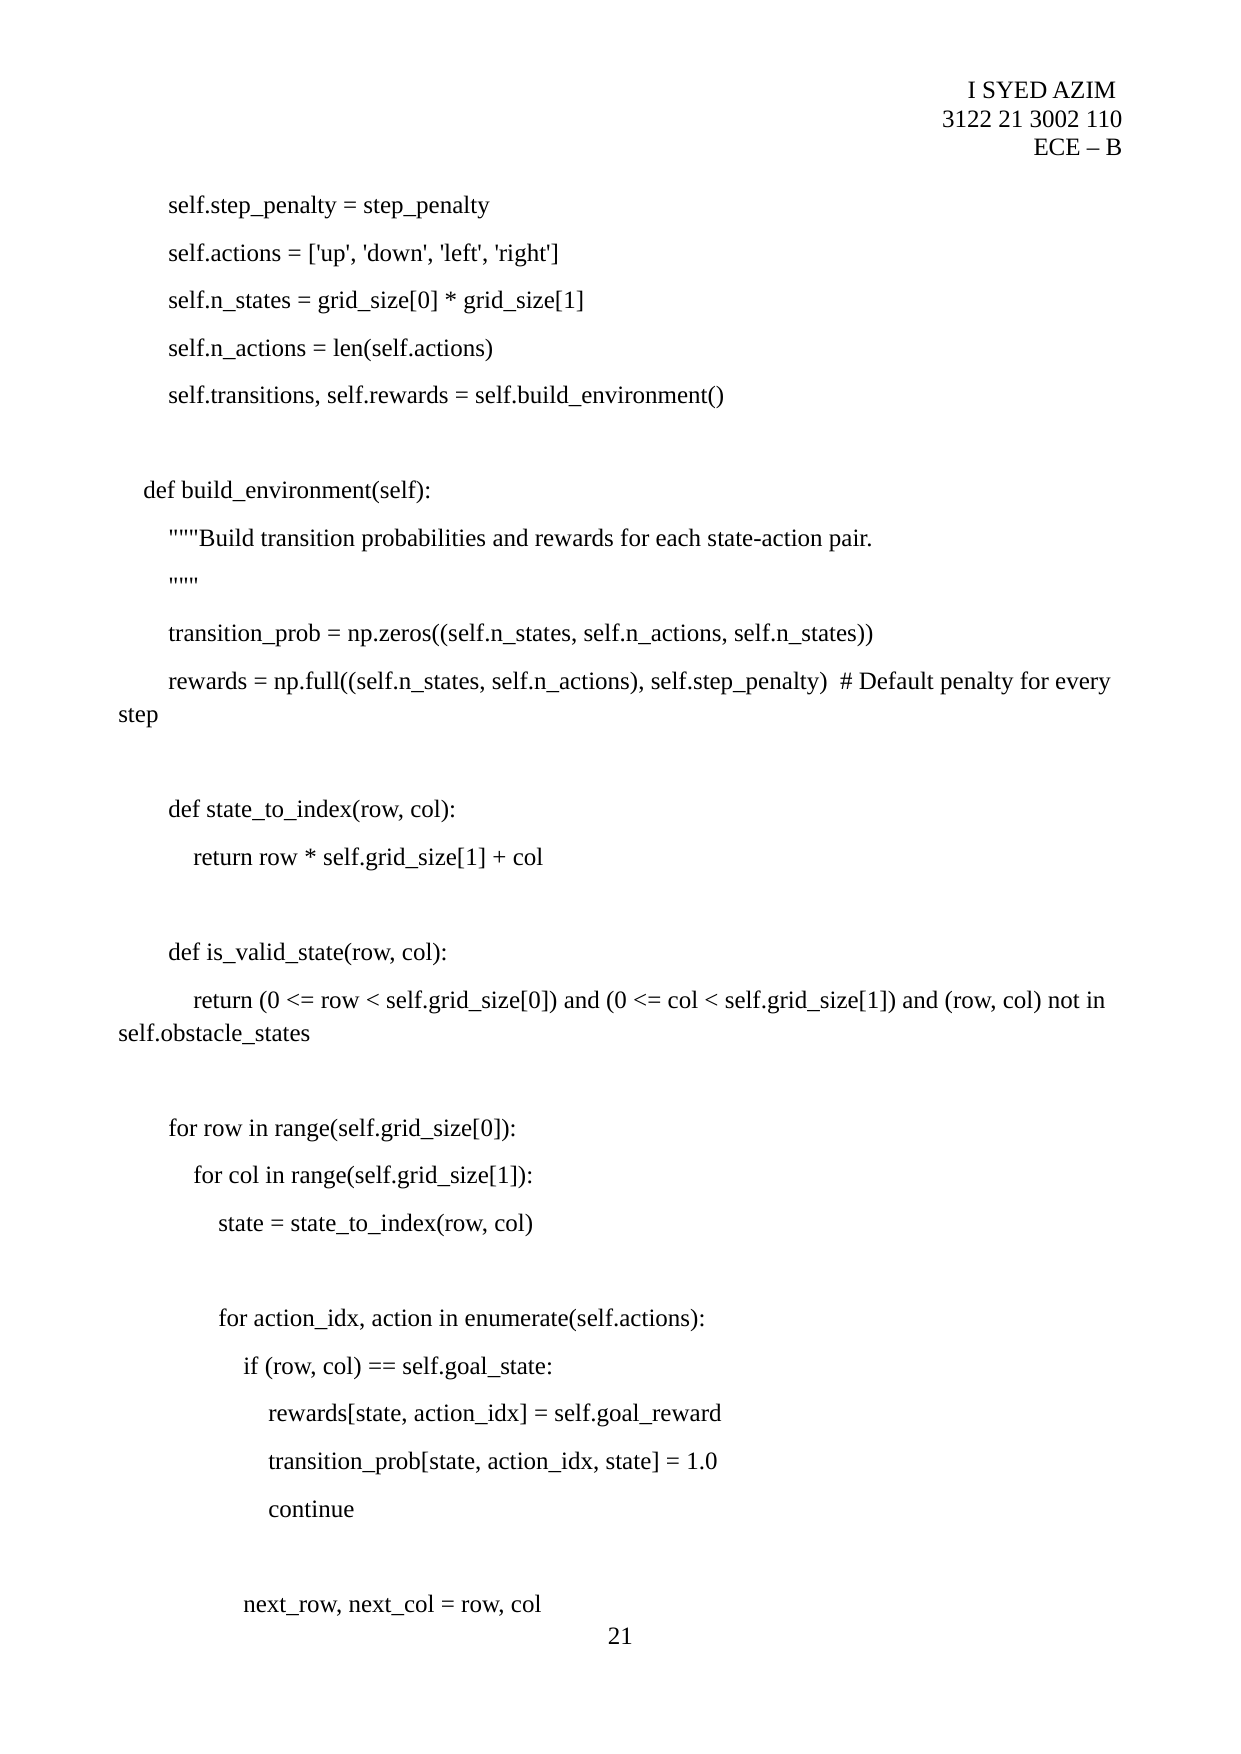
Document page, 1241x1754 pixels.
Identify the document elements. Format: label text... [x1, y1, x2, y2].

text self.transitions, self.rewards = self.build_environment() [118, 380, 1122, 409]
text transition_prob[state, action_idx, state] = 1.0 [118, 1446, 1122, 1475]
text transition_prob = np.zeros((self.n_states, self.n_actions, self.n_states)) [118, 618, 1122, 647]
text continue [118, 1494, 1122, 1522]
text """Build transition probabilities and rewards for each state-action pair. [118, 523, 1122, 552]
text self.step_penalty = step_penalty [118, 190, 1122, 219]
text return row * self.grid_size[1] + col [118, 842, 1122, 871]
text def state_to_index(row, col): [118, 794, 1122, 823]
text self.n_states = grid_size[0] * grid_size[1] [118, 285, 1122, 314]
text """ [118, 571, 1122, 599]
text return (0 <= row < self.grid_size[0]) and (0 <= col < self.grid_size[1]) and (row, col) not in self.obstacle_states [118, 985, 1122, 1046]
text def is_valid_state(row, col): [118, 937, 1122, 966]
text for row in range(self.grid_size[0]): [118, 1113, 1122, 1142]
text for col in range(self.grid_size[1]): [118, 1161, 1122, 1189]
text for action_idx, action in enumerate(self.actions): [118, 1303, 1122, 1332]
text self.n_actions = len(self.actions) [118, 333, 1122, 362]
text def build_environment(self): [118, 476, 1122, 504]
text self.actions = ['up', 'down', 'left', 'right'] [118, 238, 1122, 266]
text rewards = np.full((self.n_states, self.n_actions), self.step_penalty) # Default penalty for every step [118, 666, 1122, 728]
text next_row, next_col = row, col [118, 1589, 1122, 1618]
text if (row, col) == self.goal_state: [118, 1351, 1122, 1380]
text rewards[state, action_idx] = self.goal_reward [118, 1398, 1122, 1427]
text state = state_to_index(row, col) [118, 1208, 1122, 1237]
